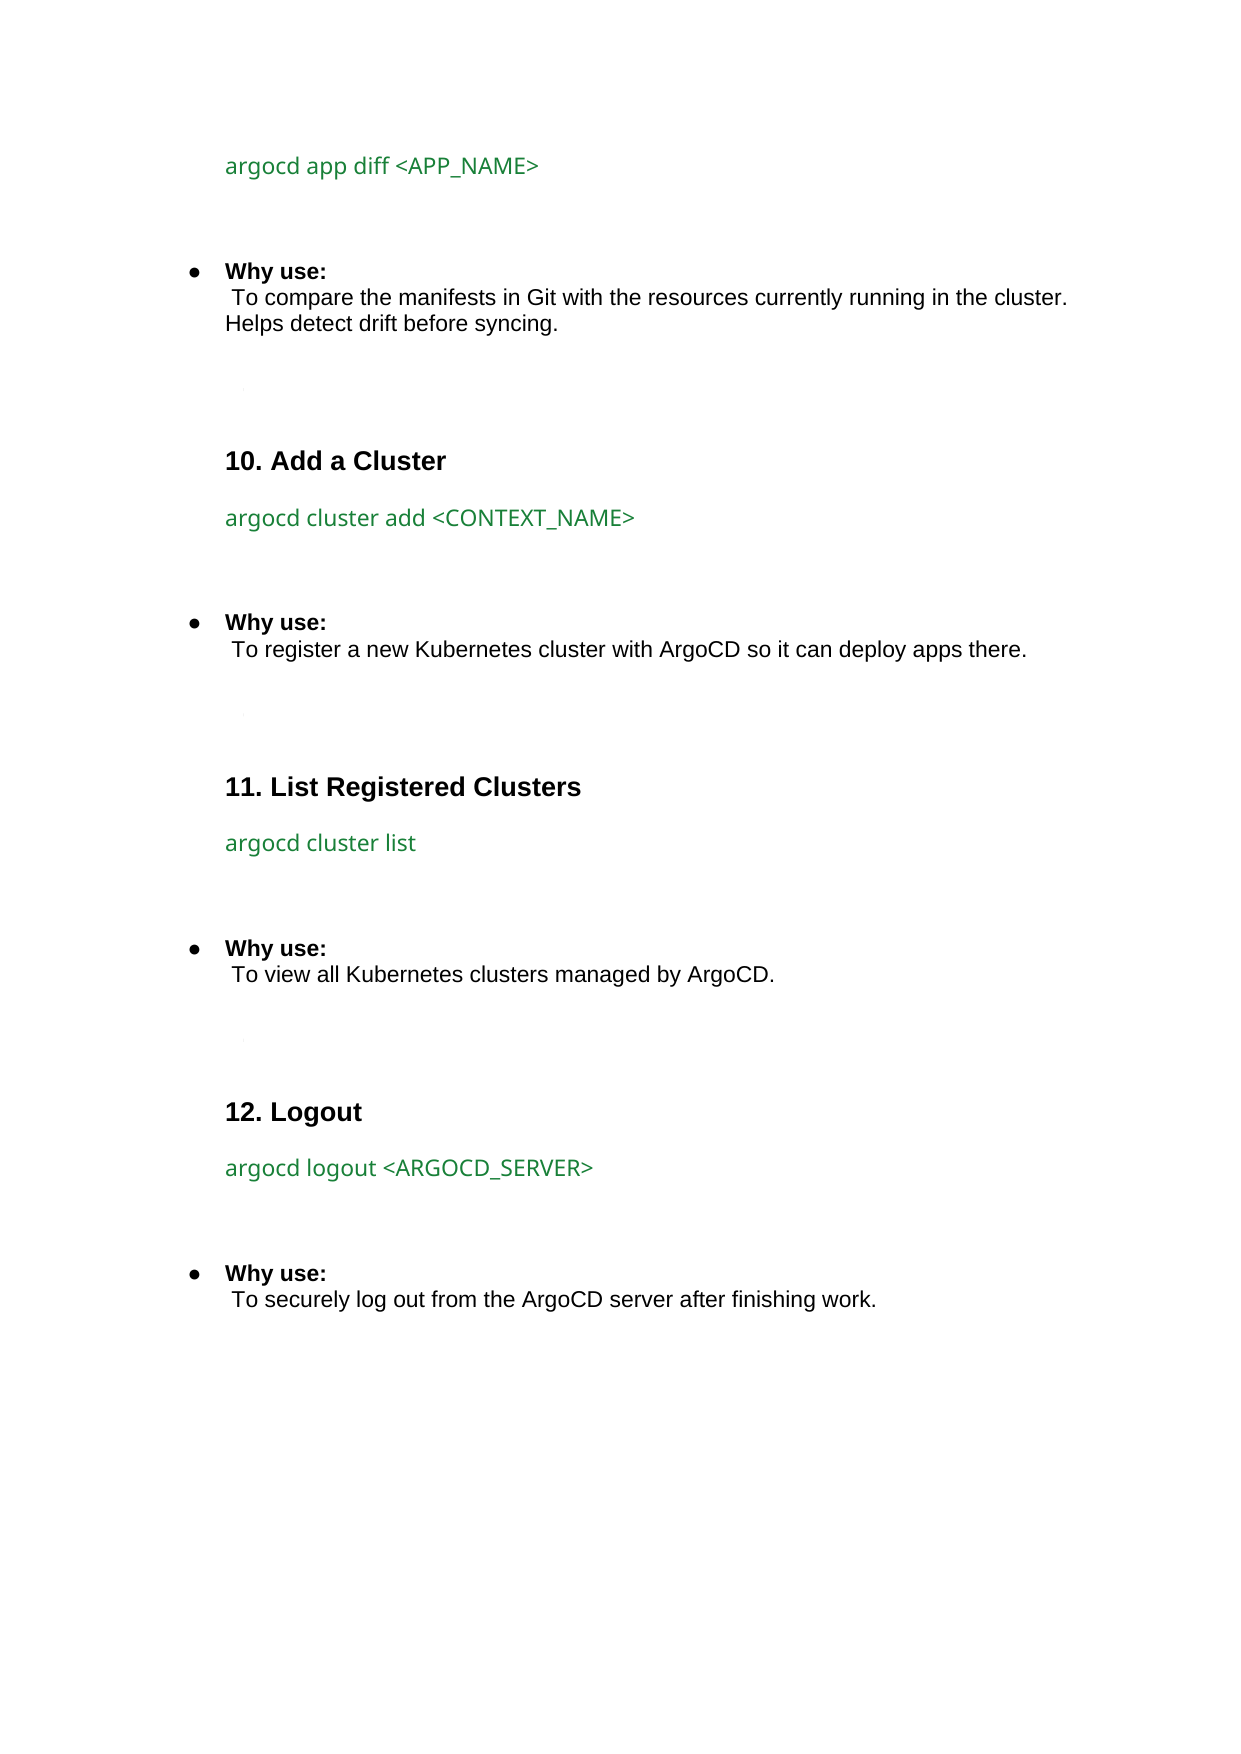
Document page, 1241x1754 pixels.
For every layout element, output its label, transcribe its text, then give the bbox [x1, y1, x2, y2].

text argocd cluster add <CONTEXT_NAME> [225, 502, 1090, 533]
list Why use: To securely log out from the ArgoCD server after finishing work. [187, 1260, 1090, 1313]
subtitle 12. Logout [225, 1096, 1090, 1127]
list Why use: To view all Kubernetes clusters managed by ArgoCD. [187, 934, 1090, 1014]
text argocd app diff <APP_NAME> [225, 150, 1090, 181]
text argocd logout <ARGOCD_SERVER> [225, 1152, 1090, 1183]
subtitle 11. List Registered Clusters [225, 771, 1090, 802]
text argocd cluster list [225, 827, 1090, 858]
list Why use: To register a new Kubernetes cluster with ArgoCD so it can deploy apps there. [187, 609, 1090, 688]
list Why use: To compare the manifests in Git with the resources currently running in the cluster. Helps detect drift before syncing. [187, 258, 1090, 363]
subtitle 10. Add a Cluster [225, 445, 1090, 477]
